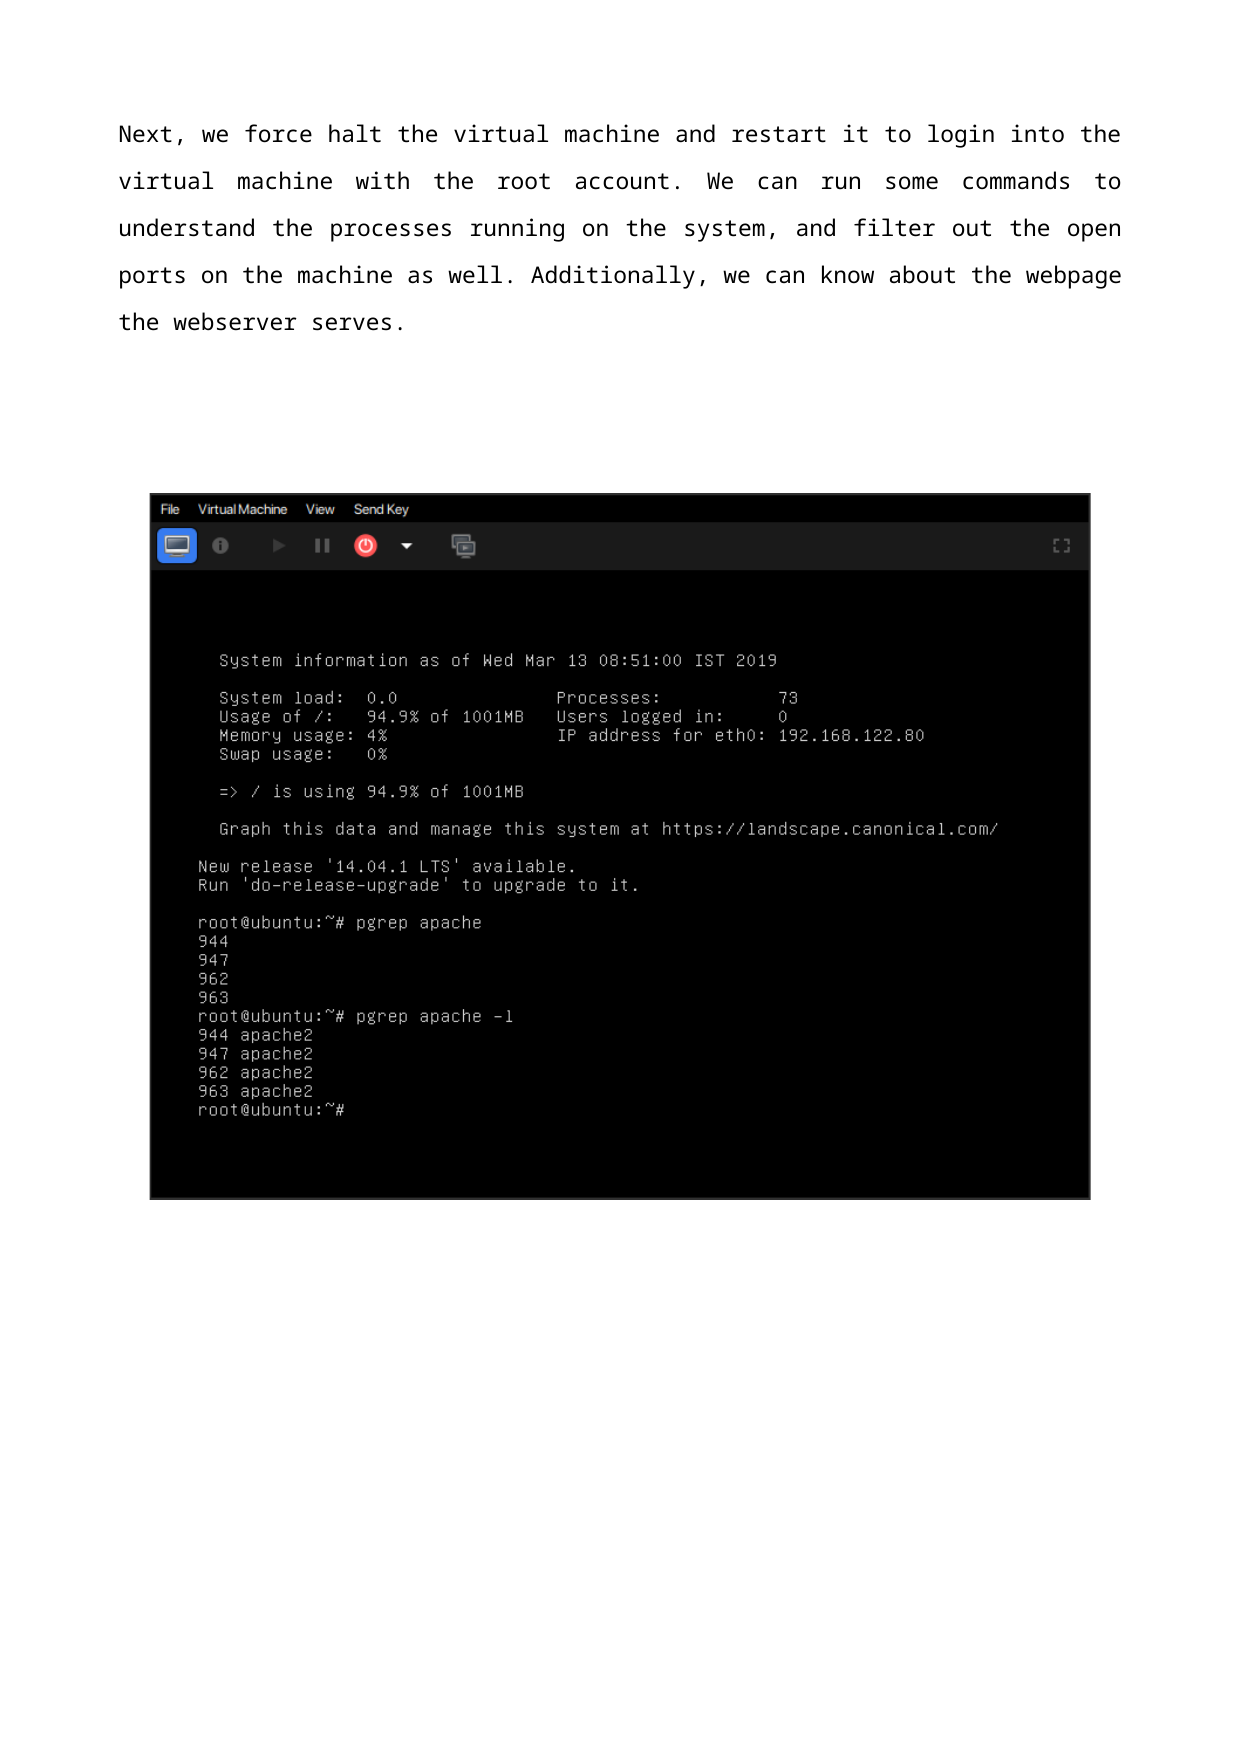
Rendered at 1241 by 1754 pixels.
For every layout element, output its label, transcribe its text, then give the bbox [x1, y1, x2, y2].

picture [149, 493, 1091, 1200]
text Next, we force halt the virtual machine and restart it to login into the virtual machine with the root account. We can run some commands to understand the processes running on the system, and filter out the open ports on the machine as well. Additionally, we can know about the webpage the webserver serves. [118, 118, 1122, 337]
